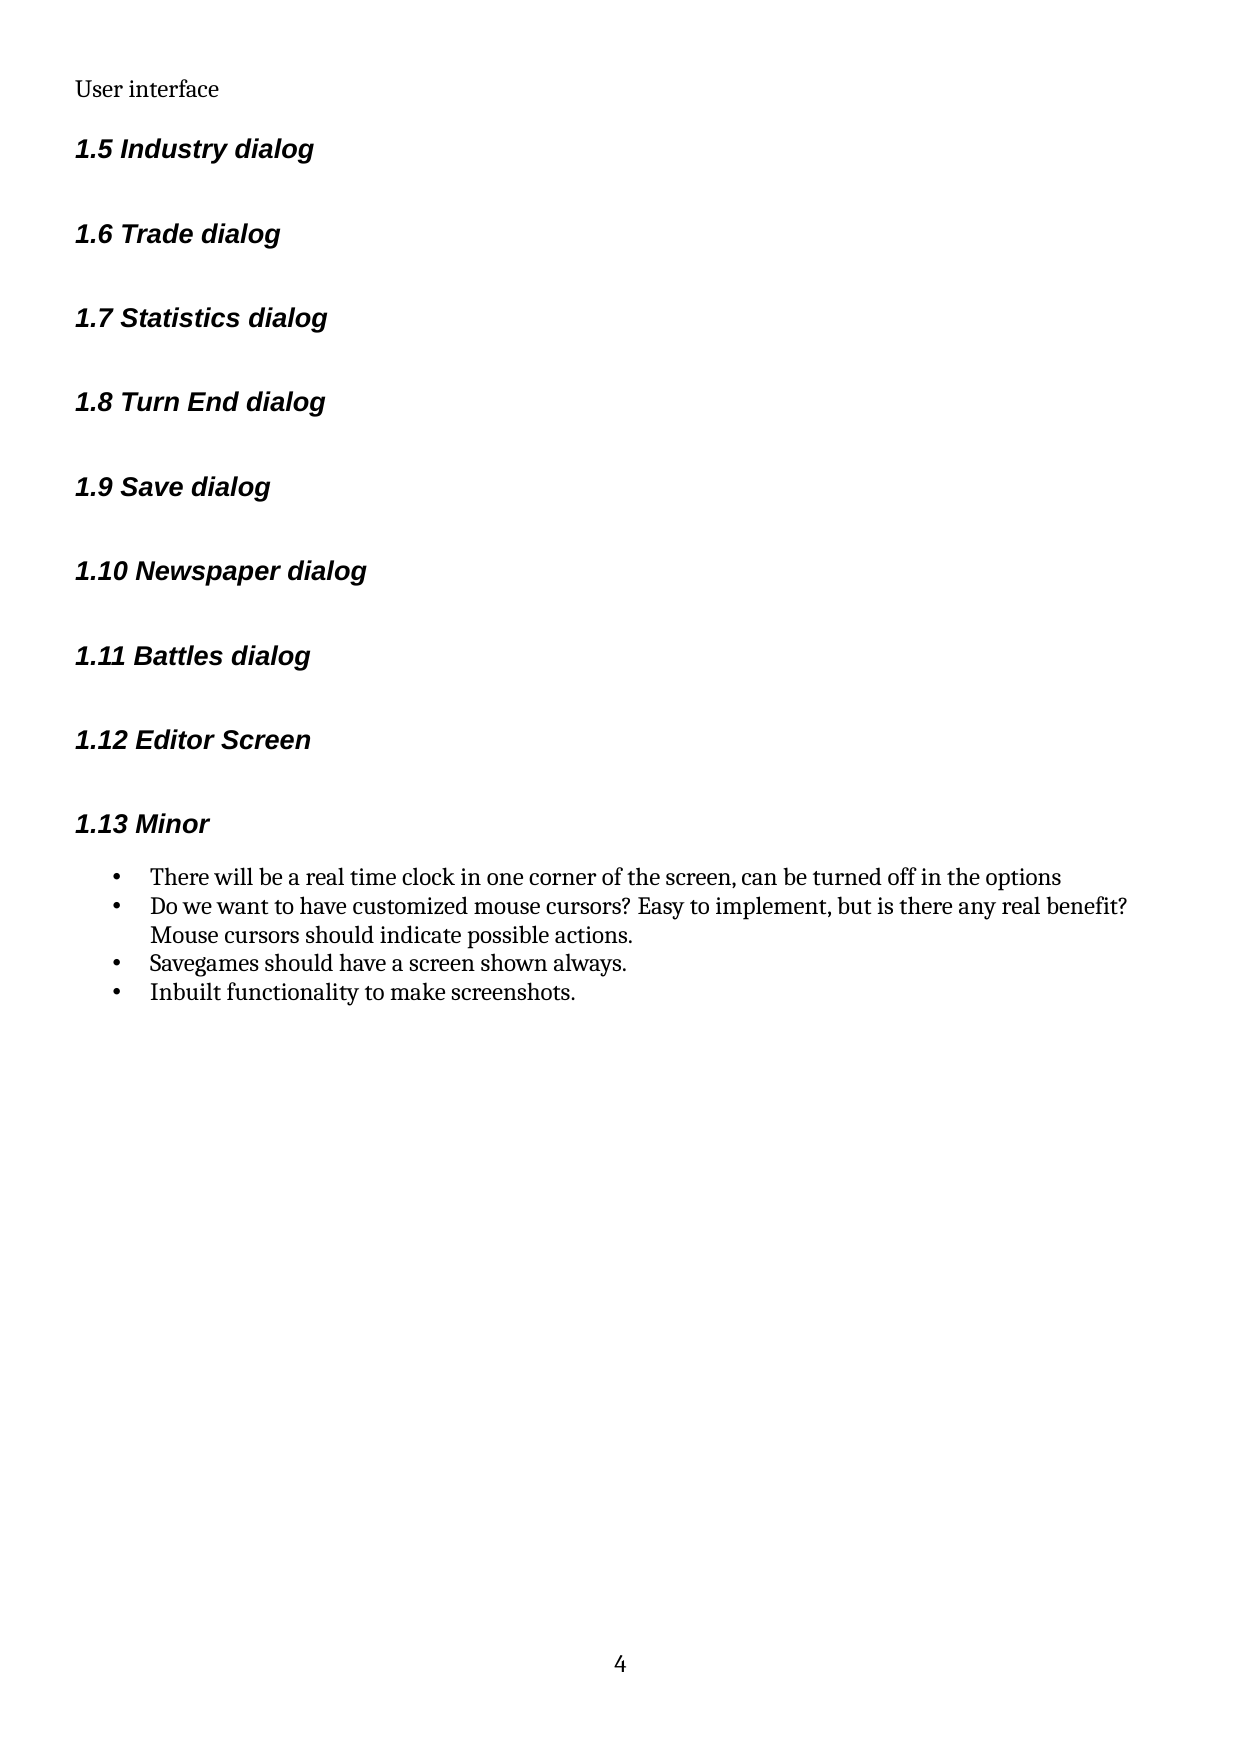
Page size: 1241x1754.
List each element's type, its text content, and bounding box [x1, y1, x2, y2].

list Inbuilt functionality to make screenshots. [112, 978, 1166, 1007]
subtitle Turn End dialog [75, 386, 1166, 418]
list Do we want to have customized mouse cursors? Easy to implement, but is there any real benefit? Mouse cursors should indicate possible actions. [112, 892, 1166, 949]
subtitle Statistics dialog [75, 302, 1166, 333]
subtitle Save dialog [75, 471, 1166, 502]
subtitle Industry dialog [75, 133, 1166, 164]
subtitle Newspaper dialog [75, 555, 1166, 586]
subtitle Editor Screen [75, 724, 1166, 755]
subtitle Battles dialog [75, 639, 1166, 671]
list Savegames should have a screen shown always. [112, 949, 1166, 978]
list There will be a real time clock in one corner of the screen, can be turned off in the options [112, 863, 1166, 892]
subtitle Minor [75, 808, 1166, 839]
subtitle Trade dialog [75, 218, 1166, 249]
